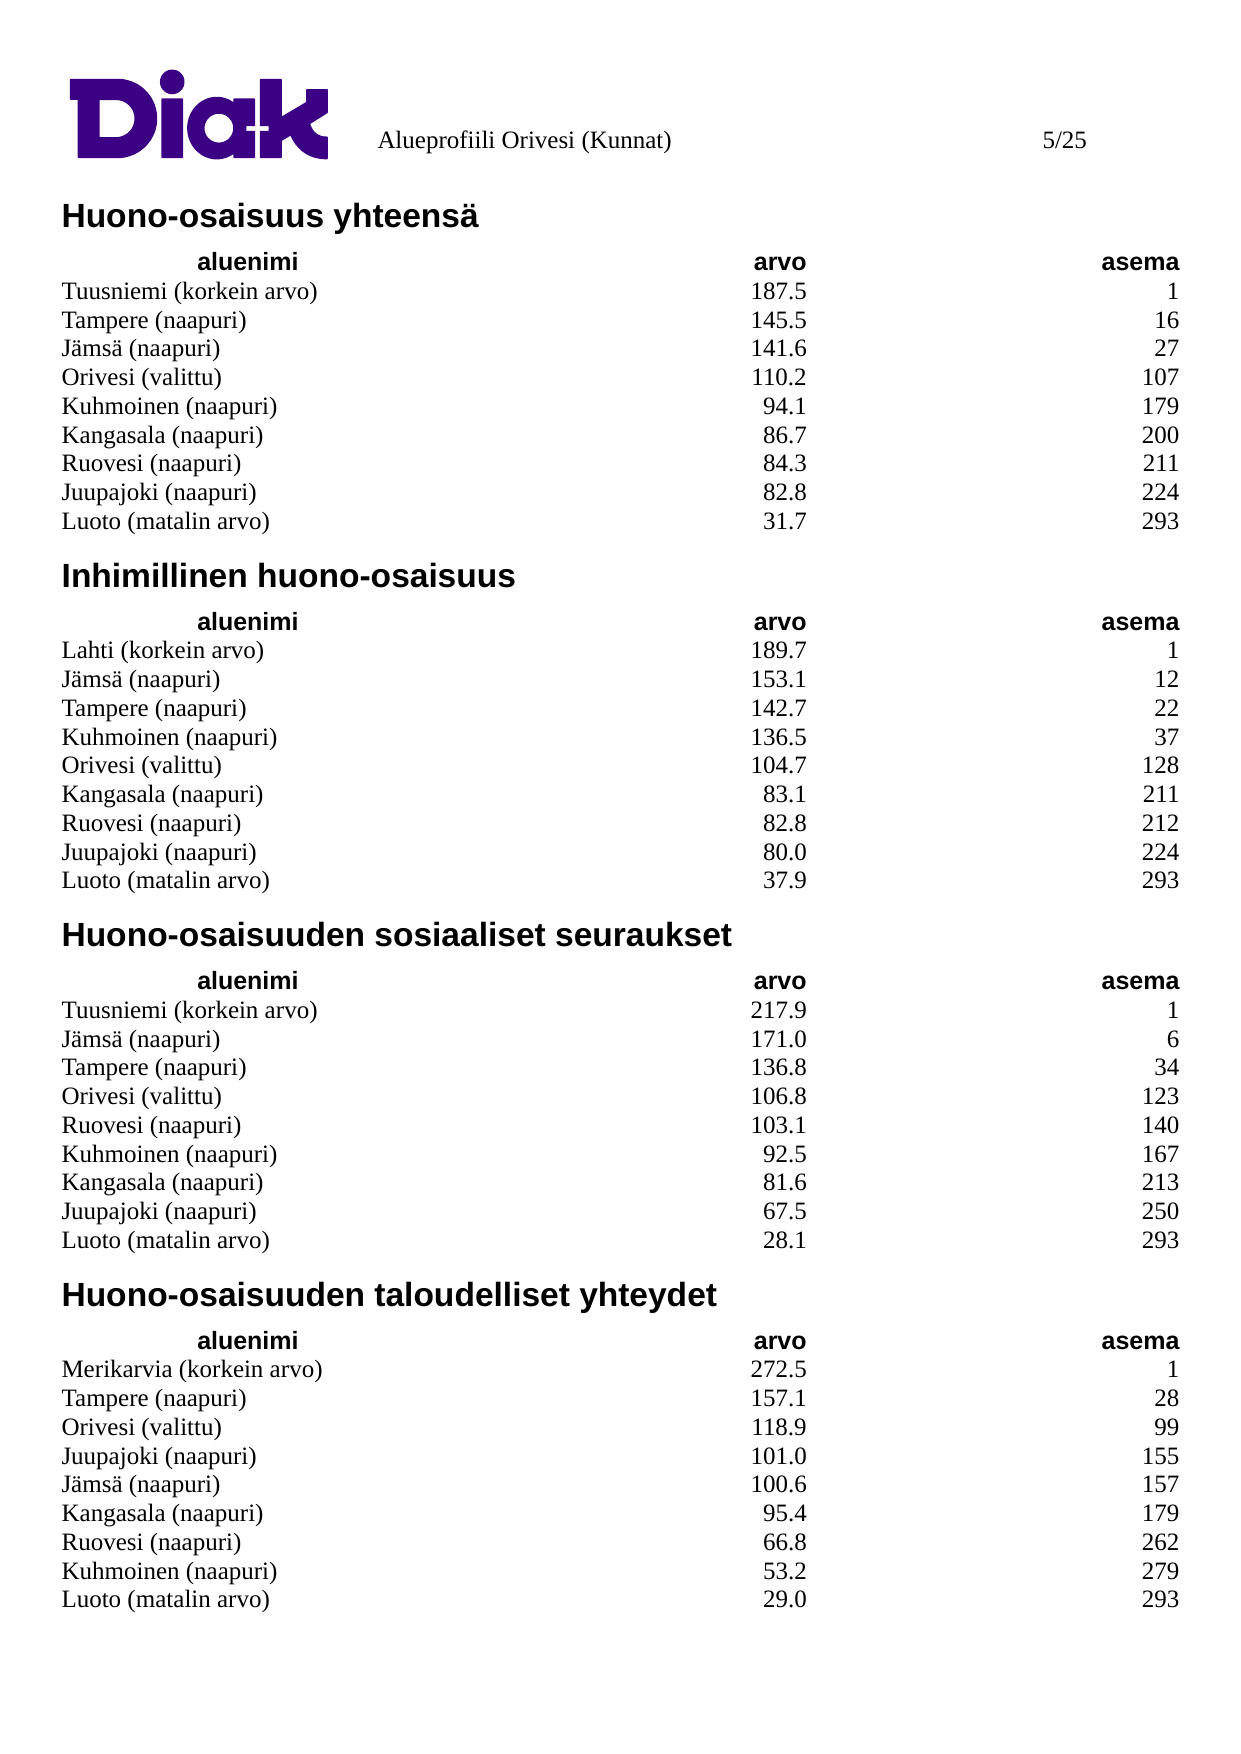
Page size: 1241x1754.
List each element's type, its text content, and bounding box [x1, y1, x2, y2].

table_cell Tampere (naapuri) [61, 1383, 434, 1412]
table_cell 262 [806, 1527, 1179, 1556]
table_cell 140 [806, 1110, 1179, 1139]
table_header arvo [434, 966, 806, 995]
table_cell Jämsä (naapuri) [61, 334, 434, 362]
table_cell 99 [806, 1412, 1179, 1441]
table_cell 110.2 [434, 362, 806, 391]
table_cell 1 [806, 995, 1179, 1024]
table_cell 103.1 [434, 1110, 806, 1139]
table_cell 250 [806, 1196, 1179, 1225]
table_cell 141.6 [434, 334, 806, 362]
table_cell 82.8 [434, 808, 806, 837]
table_cell 279 [806, 1556, 1179, 1584]
table_cell 224 [806, 477, 1179, 506]
table_cell 293 [806, 1585, 1179, 1613]
table_cell 167 [806, 1139, 1179, 1167]
table_cell 171.0 [434, 1024, 806, 1052]
table_cell 37.9 [434, 866, 806, 894]
table_cell 104.7 [434, 751, 806, 779]
table_cell 106.8 [434, 1081, 806, 1110]
table_cell Jämsä (naapuri) [61, 1470, 434, 1498]
table_cell Orivesi (valittu) [61, 1081, 434, 1110]
table_header arvo [434, 1326, 806, 1354]
table_cell 128 [806, 751, 1179, 779]
table_cell Kuhmoinen (naapuri) [61, 1139, 434, 1167]
table_cell 1 [806, 1355, 1179, 1383]
subtitle Huono-osaisuuden taloudelliset yhteydet [61, 1274, 1179, 1313]
table_header aluenimi [61, 607, 434, 636]
table_header aluenimi [61, 966, 434, 995]
table_cell Juupajoki (naapuri) [61, 477, 434, 506]
table_cell Juupajoki (naapuri) [61, 1196, 434, 1225]
table_cell Kangasala (naapuri) [61, 1498, 434, 1527]
table_cell Tuusniemi (korkein arvo) [61, 276, 434, 305]
table_cell Merikarvia (korkein arvo) [61, 1355, 434, 1383]
table_cell 22 [806, 693, 1179, 722]
table_cell 155 [806, 1441, 1179, 1469]
table_cell Luoto (matalin arvo) [61, 1225, 434, 1254]
subtitle Huono-osaisuuden sosiaaliset seuraukset [61, 915, 1179, 954]
table_cell 136.8 [434, 1053, 806, 1081]
table_cell Tampere (naapuri) [61, 305, 434, 333]
table_cell 179 [806, 391, 1179, 420]
table_cell 145.5 [434, 305, 806, 333]
table_cell Ruovesi (naapuri) [61, 1110, 434, 1139]
subtitle Inhimillinen huono-osaisuus [61, 556, 1179, 594]
table_cell 157.1 [434, 1383, 806, 1412]
table_cell 179 [806, 1498, 1179, 1527]
subtitle Huono-osaisuus yhteensä [61, 196, 1179, 235]
table_cell 67.5 [434, 1196, 806, 1225]
table_cell Kangasala (naapuri) [61, 779, 434, 808]
table_cell Lahti (korkein arvo) [61, 636, 434, 664]
table_cell 53.2 [434, 1556, 806, 1584]
table_cell 86.7 [434, 420, 806, 448]
table_cell Luoto (matalin arvo) [61, 506, 434, 535]
table_cell 16 [806, 305, 1179, 333]
table_cell 293 [806, 1225, 1179, 1254]
table_cell 187.5 [434, 276, 806, 305]
table_cell Kuhmoinen (naapuri) [61, 391, 434, 420]
table_cell Ruovesi (naapuri) [61, 1527, 434, 1556]
table_cell 6 [806, 1024, 1179, 1052]
table_header arvo [434, 607, 806, 636]
table_cell 157 [806, 1470, 1179, 1498]
table_cell 136.5 [434, 722, 806, 751]
table_cell Kuhmoinen (naapuri) [61, 722, 434, 751]
table_cell Tampere (naapuri) [61, 693, 434, 722]
table_cell 189.7 [434, 636, 806, 664]
table_cell 153.1 [434, 664, 806, 693]
table_cell Orivesi (valittu) [61, 1412, 434, 1441]
table_cell 293 [806, 866, 1179, 894]
table_cell 31.7 [434, 506, 806, 535]
table_header arvo [434, 247, 806, 276]
table_cell 118.9 [434, 1412, 806, 1441]
table_cell 123 [806, 1081, 1179, 1110]
table_header asema [806, 966, 1179, 995]
table_cell 83.1 [434, 779, 806, 808]
table_cell 37 [806, 722, 1179, 751]
table_cell 34 [806, 1053, 1179, 1081]
table_cell 293 [806, 506, 1179, 535]
table_cell 217.9 [434, 995, 806, 1024]
table_cell Ruovesi (naapuri) [61, 808, 434, 837]
table_cell 1 [806, 636, 1179, 664]
table_cell 12 [806, 664, 1179, 693]
table_cell Luoto (matalin arvo) [61, 1585, 434, 1613]
table_cell Tampere (naapuri) [61, 1053, 434, 1081]
table_cell Orivesi (valittu) [61, 751, 434, 779]
table_cell Jämsä (naapuri) [61, 664, 434, 693]
table_cell 66.8 [434, 1527, 806, 1556]
table_cell 211 [806, 449, 1179, 477]
table_cell Ruovesi (naapuri) [61, 449, 434, 477]
table_cell Kangasala (naapuri) [61, 420, 434, 448]
table_cell Orivesi (valittu) [61, 362, 434, 391]
table_header aluenimi [61, 247, 434, 276]
table_cell Juupajoki (naapuri) [61, 837, 434, 866]
table_cell 94.1 [434, 391, 806, 420]
table_cell 142.7 [434, 693, 806, 722]
table_cell 81.6 [434, 1168, 806, 1196]
table_header asema [806, 607, 1179, 636]
table_cell 211 [806, 779, 1179, 808]
table_cell 28.1 [434, 1225, 806, 1254]
table_cell 101.0 [434, 1441, 806, 1469]
table_cell 107 [806, 362, 1179, 391]
table_cell 27 [806, 334, 1179, 362]
table_cell 82.8 [434, 477, 806, 506]
table_cell 95.4 [434, 1498, 806, 1527]
table_header asema [806, 247, 1179, 276]
table_header asema [806, 1326, 1179, 1354]
table_cell Kangasala (naapuri) [61, 1168, 434, 1196]
table_cell 212 [806, 808, 1179, 837]
table_cell Luoto (matalin arvo) [61, 866, 434, 894]
table_cell Juupajoki (naapuri) [61, 1441, 434, 1469]
table_cell 80.0 [434, 837, 806, 866]
table_cell 100.6 [434, 1470, 806, 1498]
table_cell 272.5 [434, 1355, 806, 1383]
table_cell Jämsä (naapuri) [61, 1024, 434, 1052]
table_cell 29.0 [434, 1585, 806, 1613]
table_cell Tuusniemi (korkein arvo) [61, 995, 434, 1024]
table_cell Kuhmoinen (naapuri) [61, 1556, 434, 1584]
table_cell 84.3 [434, 449, 806, 477]
table_cell 28 [806, 1383, 1179, 1412]
table_cell 213 [806, 1168, 1179, 1196]
table_cell 1 [806, 276, 1179, 305]
table_header aluenimi [61, 1326, 434, 1354]
table_cell 92.5 [434, 1139, 806, 1167]
table_cell 200 [806, 420, 1179, 448]
table_cell 224 [806, 837, 1179, 866]
